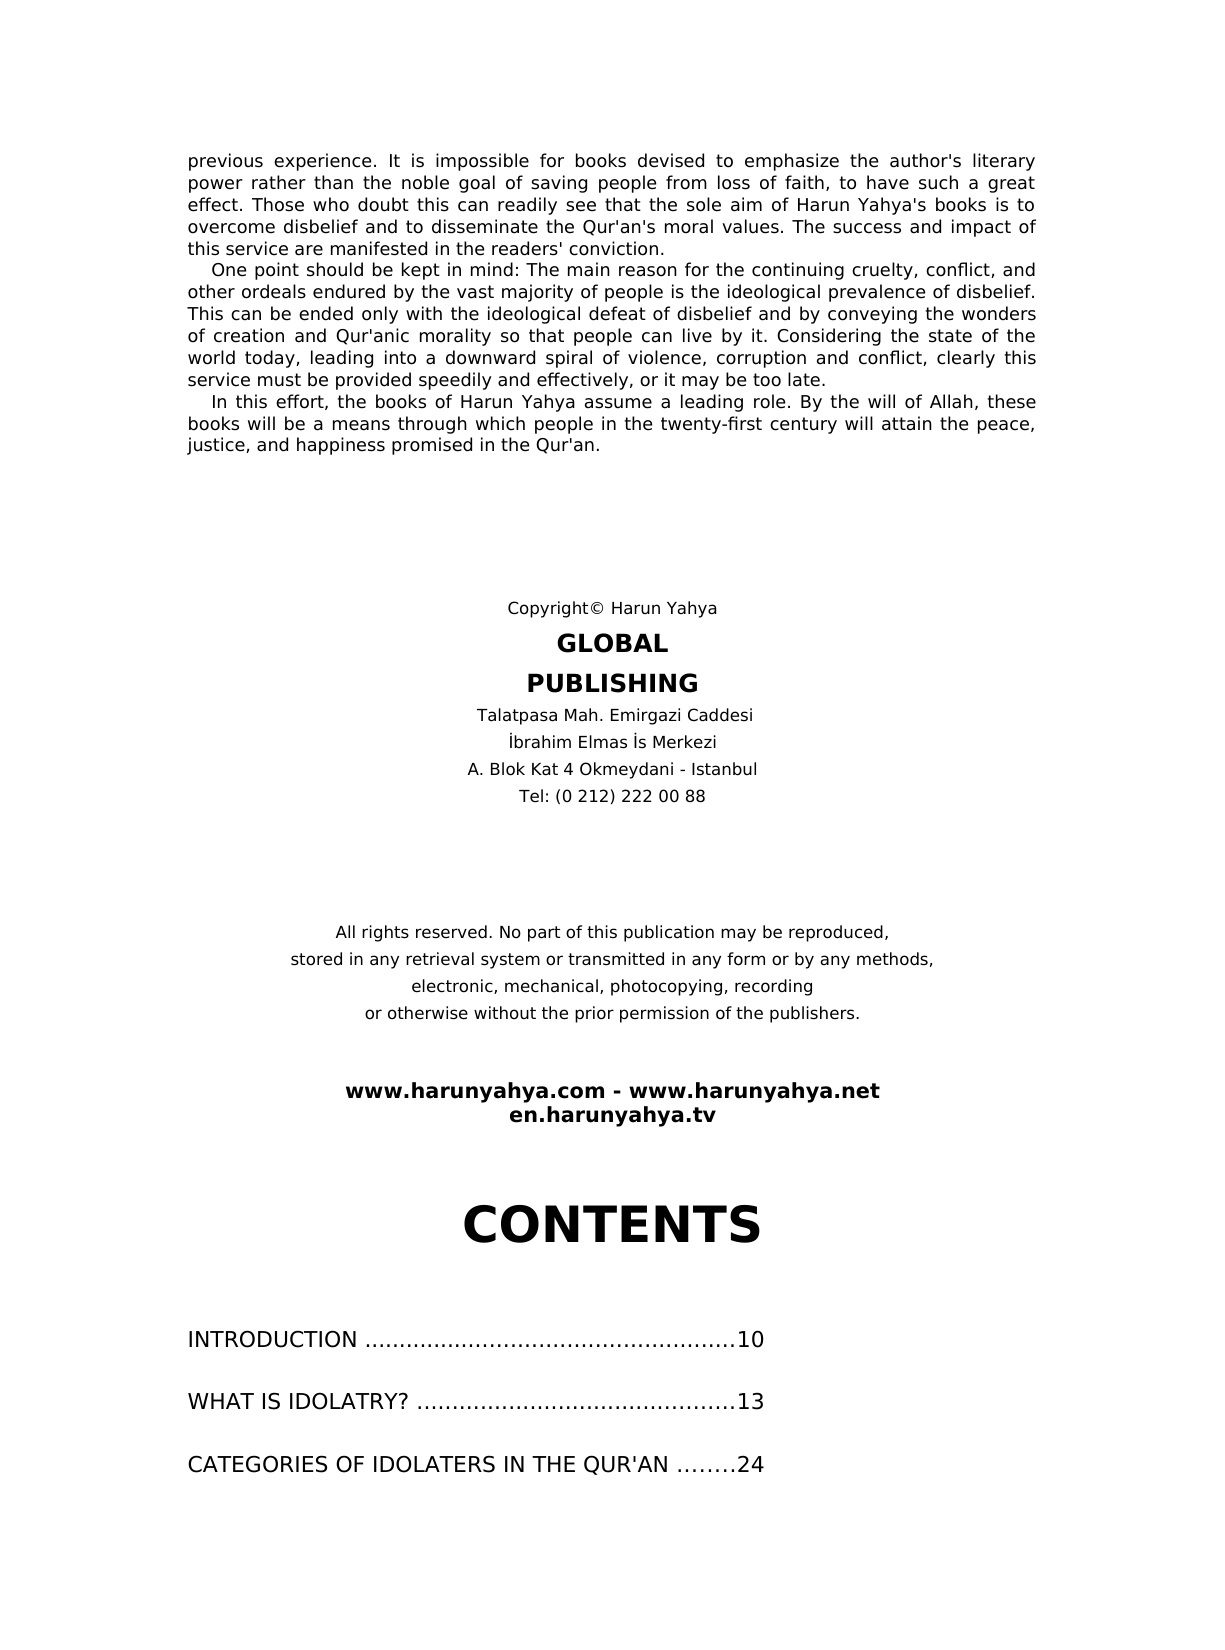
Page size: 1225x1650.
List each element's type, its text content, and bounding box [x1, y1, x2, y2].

text CATEGORIES OF IDOLATERS IN THE QUR'AN 24 [187, 1447, 1037, 1478]
text INTRODUCTION 10 [187, 1322, 1037, 1353]
text or otherwise without the prior permission of the publishers. [187, 998, 1037, 1025]
text electronic, mechanical, photocopying, recording [187, 971, 1037, 998]
text stored in any retrieval system or transmitted in any form or by any methods, [187, 944, 1037, 971]
text www.harunyahya.com - www.harunyahya.net [187, 1079, 1037, 1103]
text en.harunyahya.tv [187, 1103, 1037, 1128]
text In this effort, the books of Harun Yahya assume a leading role. By the will of Allah, these books will be a means through which people in the twenty-first century will attain the peace, justice, and happiness promised in the Qur'an. [187, 391, 1037, 456]
text All rights reserved. No part of this publication may be reproduced, [187, 917, 1037, 944]
text One point should be kept in mind: The main reason for the continuing cruelty, conflict, and other ordeals endured by the vast majority of people is the ideological prevalence of disbelief. This can be ended only with the ideological defeat of disbelief and by conveying the wonders of creation and Qur'anic morality so that people can live by it. Considering the state of the world today, leading into a downward spiral of violence, corruption and conflict, clearly this service must be provided speedily and effectively, or it may be too late. [187, 259, 1037, 391]
text previous experience. It is impossible for books devised to emphasize the author's literary power rather than the noble goal of saving people from loss of faith, to have such a great effect. Those who doubt this can readily see that the sole aim of Harun Yahya's books is to overcome disbelief and to disseminate the Qur'an's moral values. The success and impact of this service are manifested in the readers' conviction. [187, 150, 1037, 259]
text GLOBAL [297, 621, 928, 660]
text CONTENTS [187, 1196, 1037, 1254]
text Tel: (0 212) 222 00 88 [187, 781, 1037, 808]
text PUBLISHING [297, 660, 928, 700]
text Talatpasa Mah. Emirgazi Caddesi [187, 700, 1037, 727]
text Copyright© Harun Yahya [187, 587, 1037, 621]
text A. Blok Kat 4 Okmeydani - Istanbul [187, 754, 1037, 781]
text İbrahim Elmas İs Merkezi [187, 727, 1037, 754]
text WHAT IS IDOLATRY? 13 [187, 1385, 1037, 1416]
